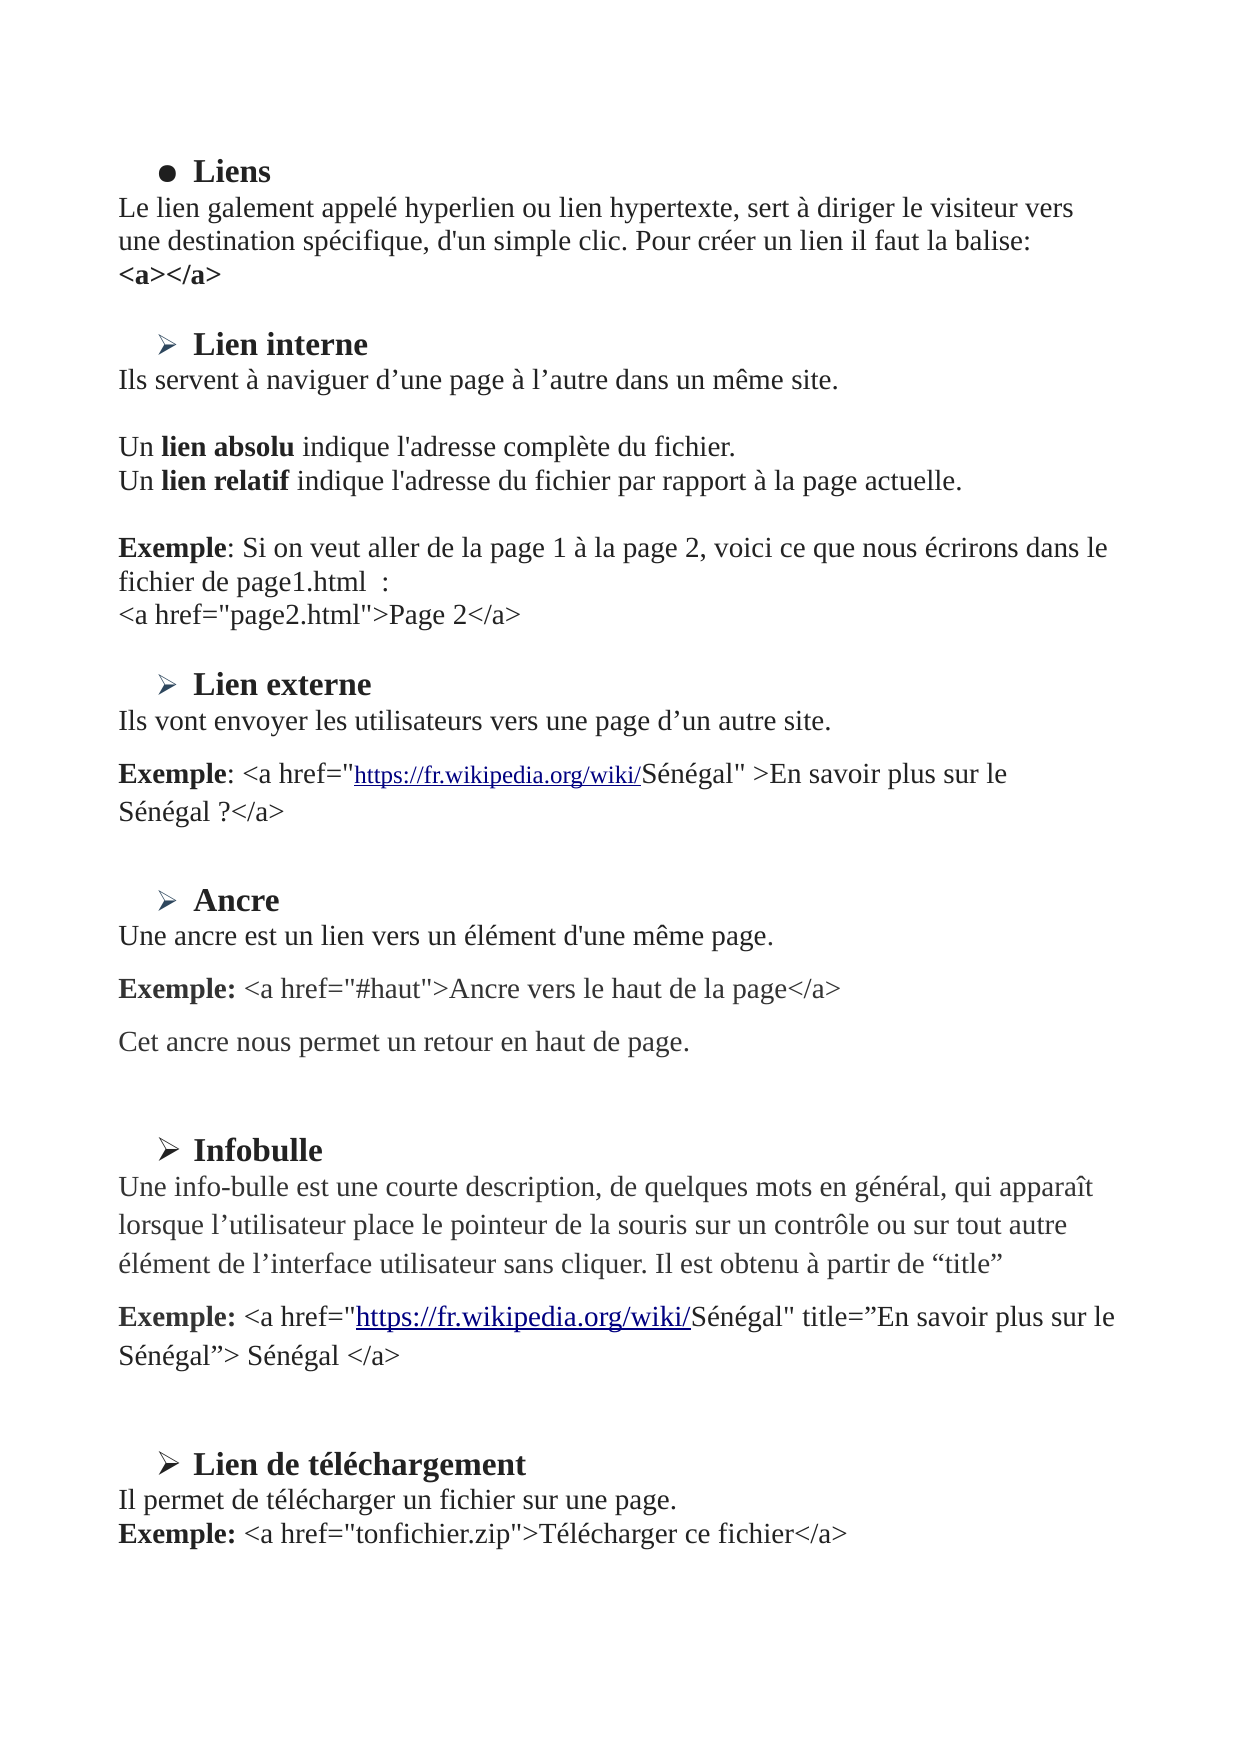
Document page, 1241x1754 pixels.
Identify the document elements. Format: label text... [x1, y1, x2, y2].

text Exemple: <a href="https://fr.wikipedia.org/wiki/Sénégal" >En savoir plus sur le Sénégal ?</a> [118, 756, 1122, 861]
text Un lien relatif indique l'adresse du fichier par rapport à la page actuelle. [118, 463, 1122, 497]
text Exemple: <a href="https://fr.wikipedia.org/wiki/Sénégal" title=”En savoir plus sur le Sénégal”> Sénégal </a> [118, 1299, 1122, 1371]
list Lien de téléchargement [156, 1444, 1122, 1482]
text Ils servent à naviguer d’une page à l’autre dans un même site. [118, 362, 1122, 396]
text Un lien absolu indique l'adresse complète du fichier. [118, 429, 1122, 463]
text Exemple: Si on veut aller de la page 1 à la page 2, voici ce que nous écrirons dans le fichier de page1.html : [118, 530, 1122, 597]
list Lien externe [156, 664, 1122, 703]
list Liens [156, 152, 1122, 190]
text Le lien galement appelé hyperlien ou lien hypertexte, sert à diriger le visiteur vers une destination spécifique, d'un simple clic. Pour créer un lien il faut la balise: <a></a> [118, 190, 1122, 291]
list Lien interne [156, 324, 1122, 362]
text Une ancre est un lien vers un élément d'une même page. [118, 918, 1122, 952]
text Cet ancre nous permet un retour en haut de page. [118, 1024, 1122, 1058]
text Exemple: <a href="#haut">Ancre vers le haut de la page</a> [118, 971, 1122, 1005]
list Ancre [156, 880, 1122, 918]
text <a href="page2.html">Page 2</a> [118, 597, 1122, 631]
list Infobulle [156, 1131, 1122, 1169]
text Exemple: <a href="tonfichier.zip">Télécharger ce fichier</a> [118, 1516, 1122, 1549]
text Une info-bulle est une courte description, de quelques mots en général, qui apparaît lorsque l’utilisateur place le pointeur de la souris sur un contrôle ou sur tout autre élément de l’interface utilisateur sans cliquer. Il est obtenu à partir de “title” [118, 1169, 1122, 1279]
text Il permet de télécharger un fichier sur une page. [118, 1482, 1122, 1516]
text Ils vont envoyer les utilisateurs vers une page d’un autre site. [118, 703, 1122, 736]
